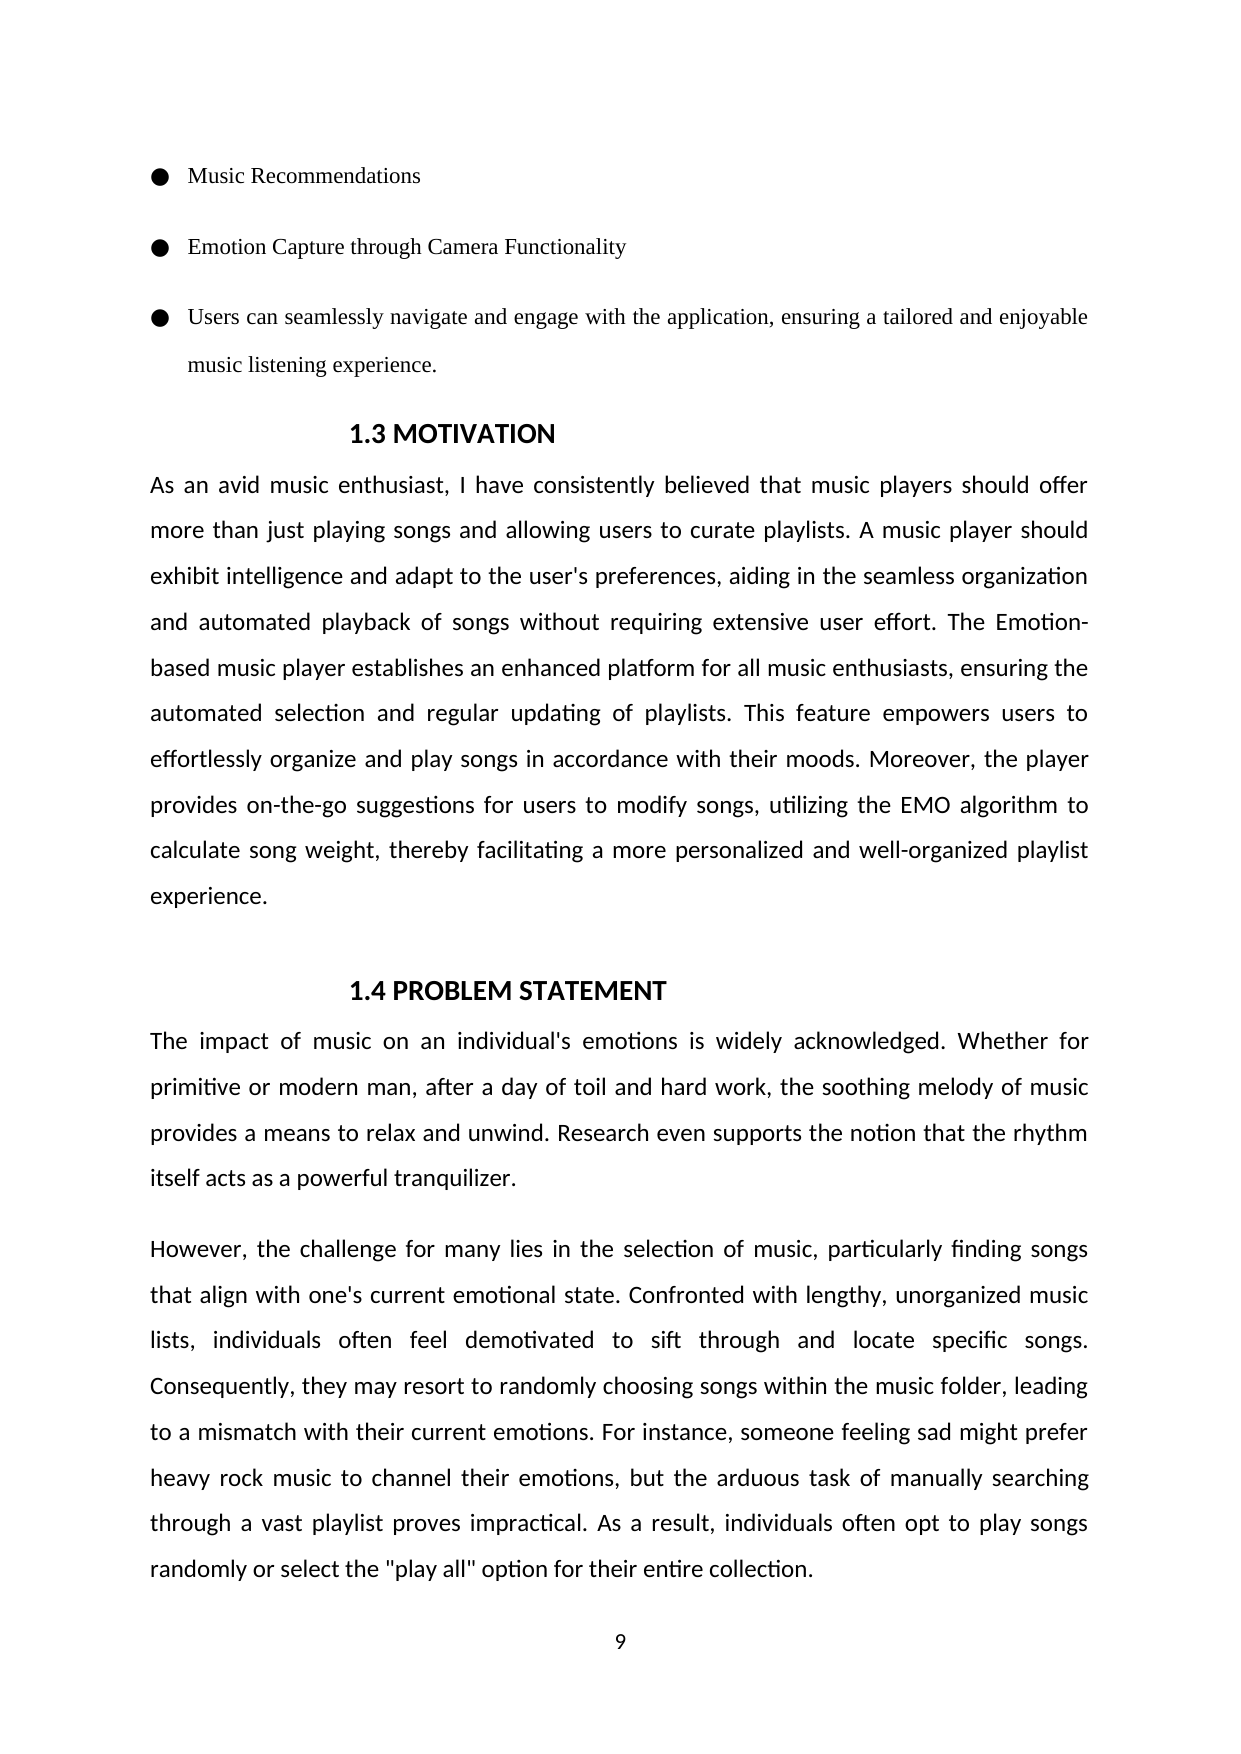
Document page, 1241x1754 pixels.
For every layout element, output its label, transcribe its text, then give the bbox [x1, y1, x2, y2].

list Music Recommendations [150, 150, 1090, 197]
text The impact of music on an individual's emotions is widely acknowledged. Whether for primitive or modern man, after a day of toil and hard work, the soothing melody of music provides a means to relax and unwind. Research even supports the notion that the rhythm itself acts as a powerful tranquilizer. [150, 1025, 1090, 1193]
text However, the challenge for many lies in the selection of music, particularly finding songs that align with one's current emotional state. Confronted with lengthy, unorganized music lists, individuals often feel demotivated to sift through and locate specific songs. Consequently, they may resort to randomly choosing songs within the music folder, leading to a mismatch with their current emotions. For instance, someone feeling sad might prefer heavy rock music to channel their emotions, but the arduous task of manually searching through a vast playlist proves impractical. As a result, individuals often opt to play songs randomly or select the "play all" option for their entire collection. [150, 1233, 1090, 1584]
subtitle 1.4 PROBLEM STATEMENT [202, 972, 1090, 1007]
list Users can seamlessly navigate and engage with the application, ensuring a tailored and enjoyable music listening experience. [150, 291, 1090, 377]
subtitle 1.3 MOTIVATION [202, 415, 1090, 451]
text As an avid music enthusiast, I have consistently believed that music players should offer more than just playing songs and allowing users to curate playlists. A music player should exhibit intelligence and adapt to the user's preferences, aiding in the seamless organization and automated playback of songs without requiring extensive user effort. The Emotion-based music player establishes an enhanced platform for all music enthusiasts, ensuring the automated selection and regular updating of playlists. This feature empowers users to effortlessly organize and play songs in accordance with their moods. Moreover, the player provides on-the-go suggestions for users to modify songs, utilizing the EMO algorithm to calculate song weight, thereby facilitating a more personalized and well-organized playlist experience. [150, 469, 1090, 911]
list Emotion Capture through Camera Functionality [150, 220, 1090, 267]
